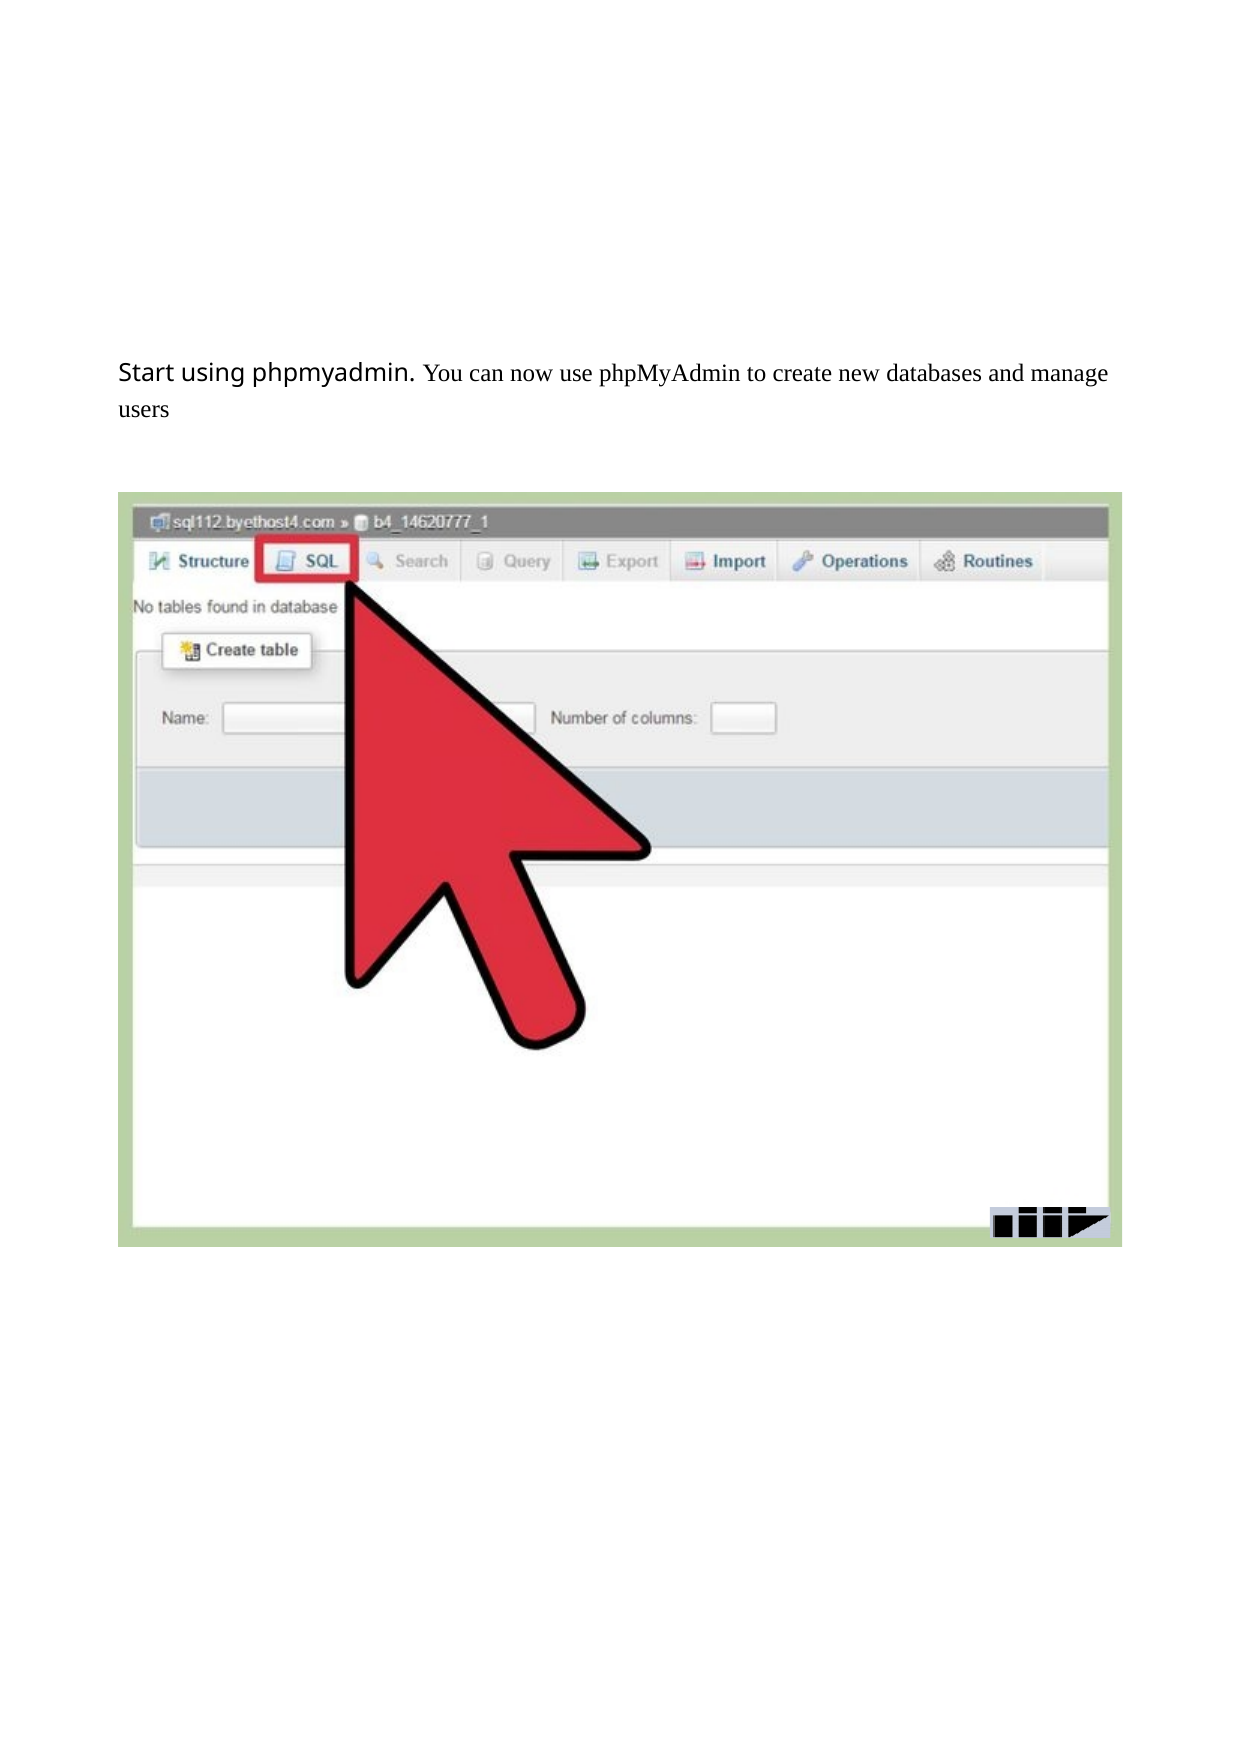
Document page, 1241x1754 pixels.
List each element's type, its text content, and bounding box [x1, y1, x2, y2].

picture [118, 492, 1123, 1247]
text Start using phpmyadmin. You can now use phpMyAdmin to create new databases and manage users [118, 355, 1122, 423]
